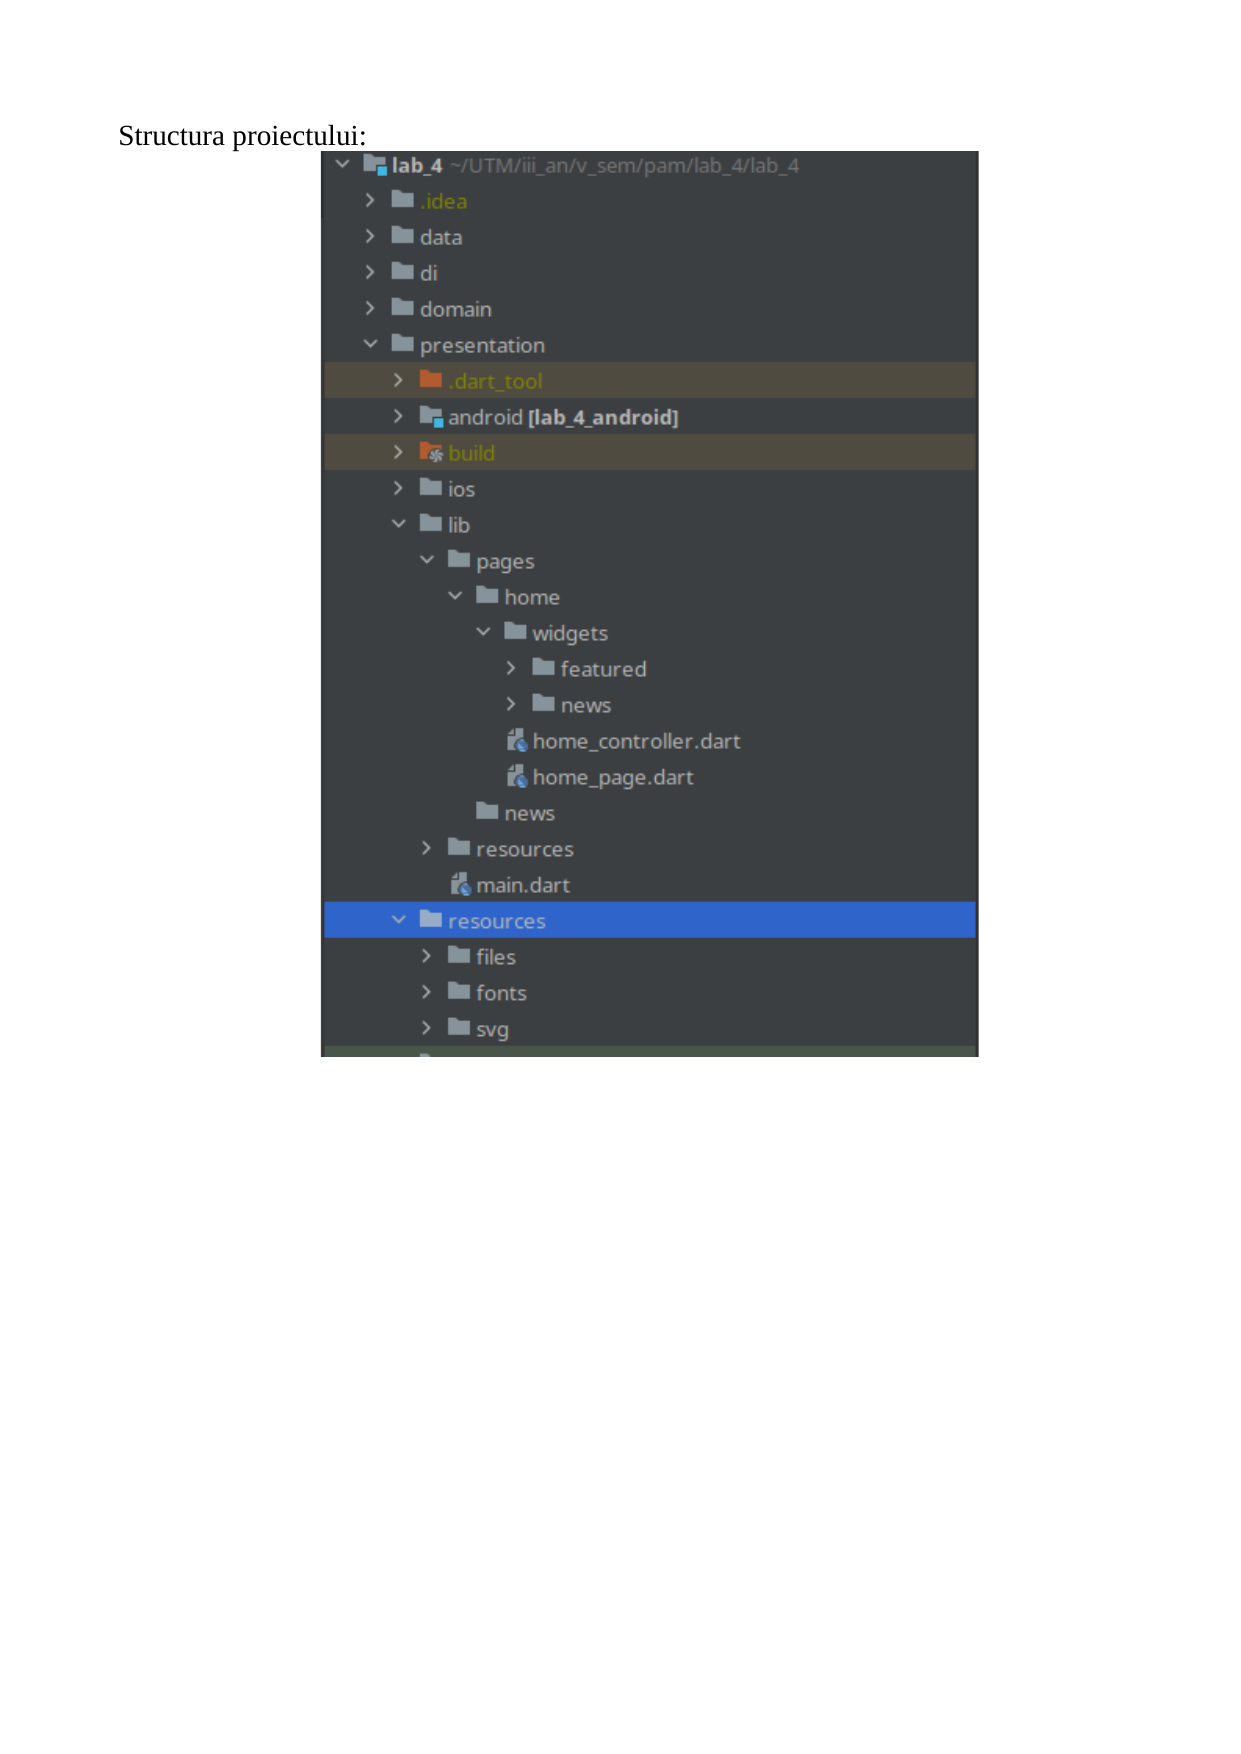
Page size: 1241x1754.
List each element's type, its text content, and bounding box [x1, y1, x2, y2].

text Structura proiectului: [118, 118, 1181, 152]
picture [320, 151, 979, 1057]
